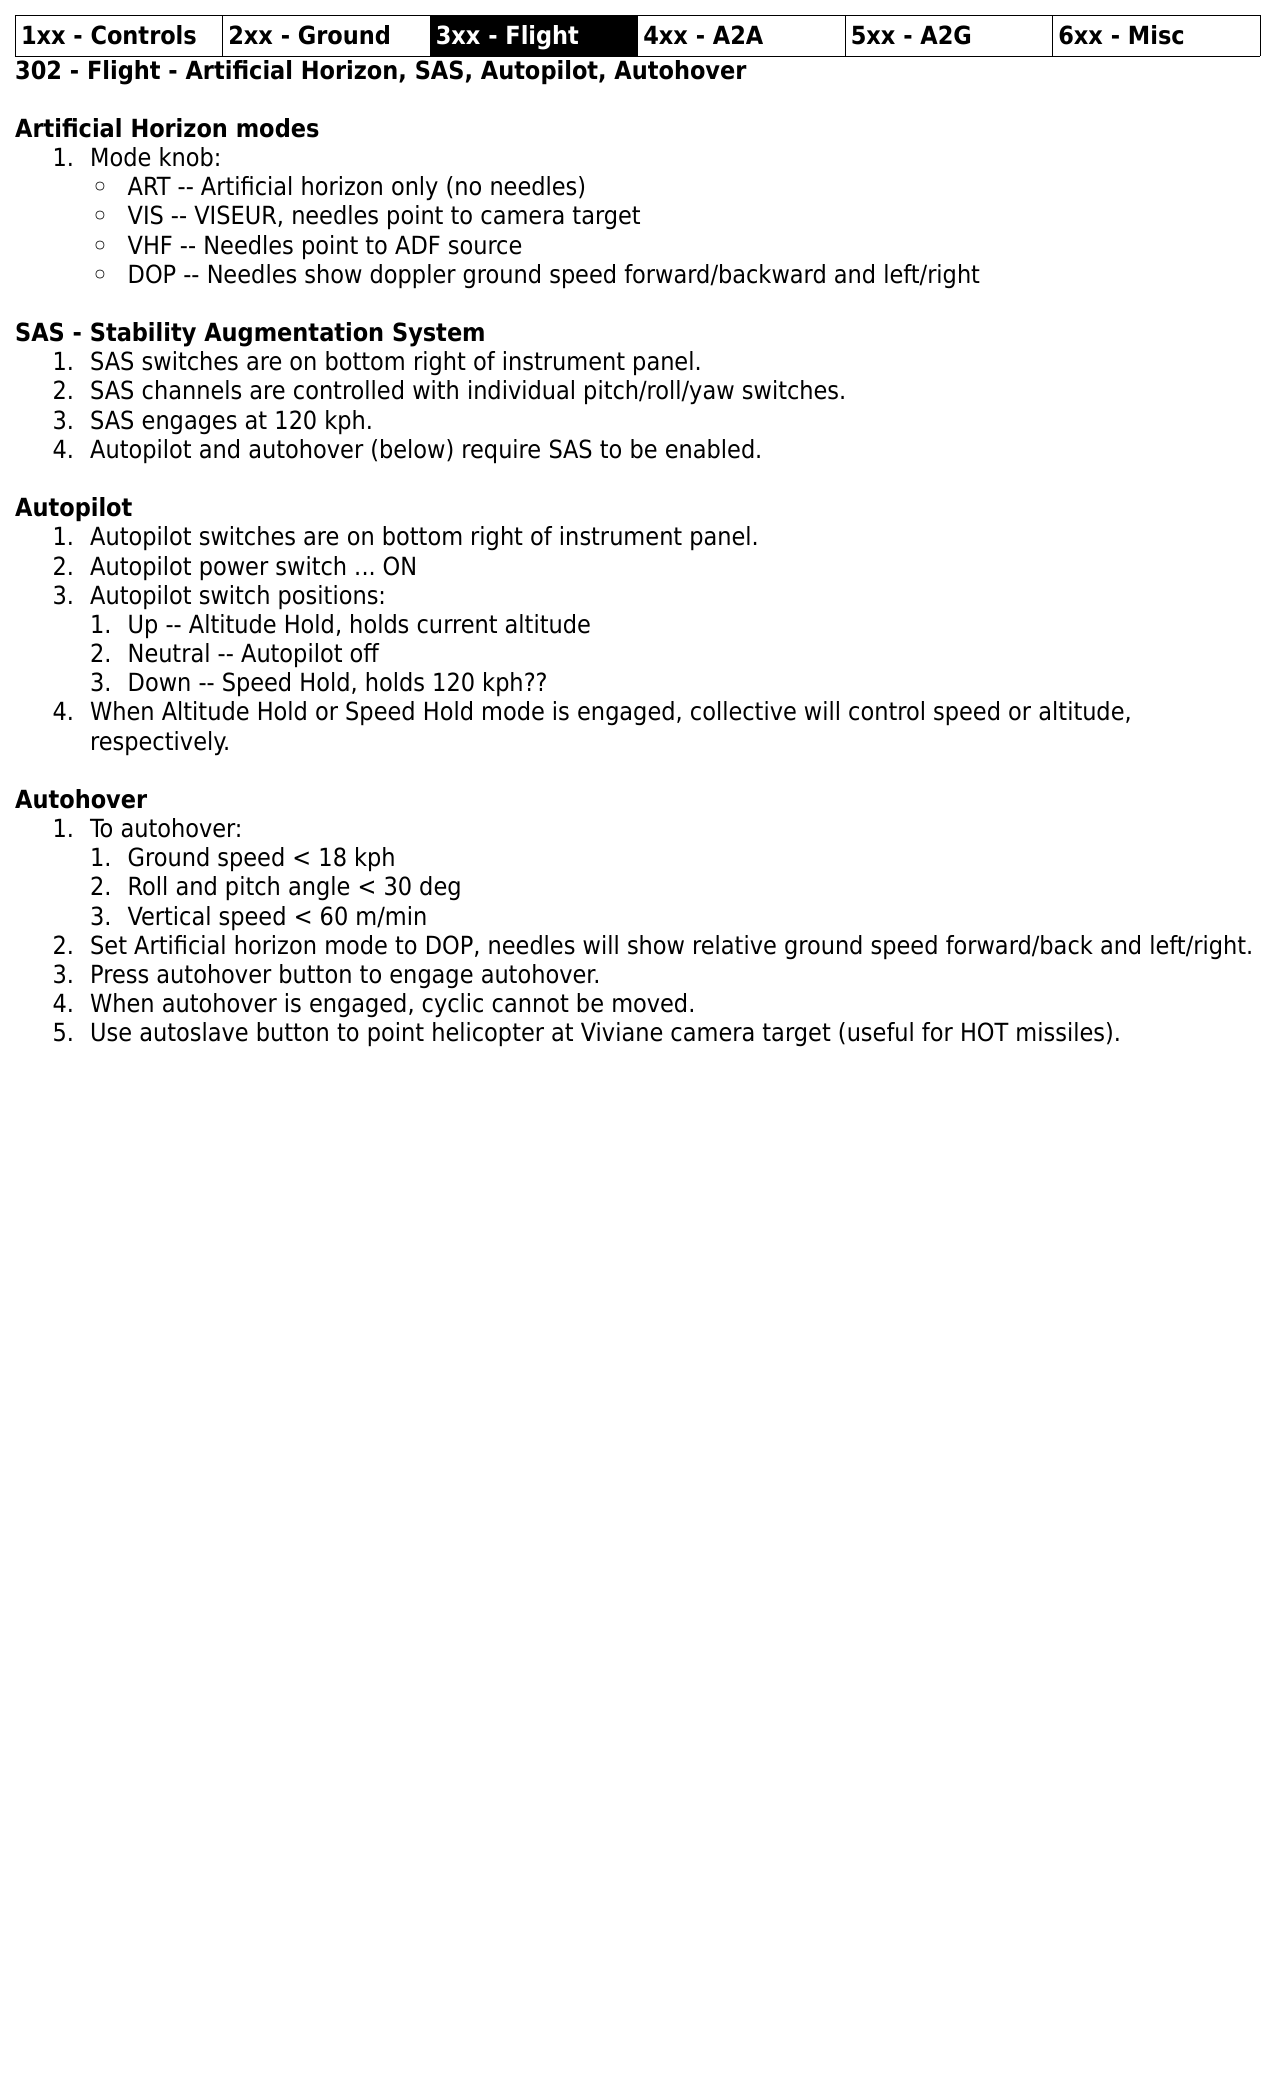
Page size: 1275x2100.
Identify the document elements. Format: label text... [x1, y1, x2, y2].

text Autohover [15, 785, 1260, 814]
list DOP -- Needles show doppler ground speed forward/backward and left/right [90, 260, 1260, 289]
table_header 3xx - Flight [431, 16, 637, 56]
list SAS engages at 120 kph. [52, 406, 1260, 435]
table_header 1xx - Controls [16, 16, 222, 56]
list Mode knob: [52, 143, 1260, 172]
table_header 2xx - Ground [223, 16, 430, 56]
list Autopilot power switch ... ON [52, 552, 1260, 581]
list When autohover is engaged, cyclic cannot be moved. [52, 989, 1260, 1018]
text 302 - Flight - Artificial Horizon, SAS, Autopilot, Autohover [15, 57, 1260, 85]
list Roll and pitch angle < 30 deg [90, 872, 1260, 902]
list Press autohover button to engage autohover. [52, 960, 1260, 989]
list Down -- Speed Hold, holds 120 kph?? [90, 668, 1260, 697]
list Neutral -- Autopilot off [90, 639, 1260, 668]
list Autopilot and autohover (below) require SAS to be enabled. [52, 435, 1260, 464]
list Ground speed < 18 kph [90, 843, 1260, 872]
list ART -- Artificial horizon only (no needles) [90, 172, 1260, 202]
list Set Artificial horizon mode to DOP, needles will show relative ground speed forward/back and left/right. [52, 931, 1260, 960]
list To autohover: [52, 814, 1260, 843]
list Use autoslave button to point helicopter at Viviane camera target (useful for HOT missiles). [52, 1018, 1260, 1047]
list When Altitude Hold or Speed Hold mode is engaged, collective will control speed or altitude, respectively. [52, 697, 1260, 756]
table_header 5xx - A2G [846, 16, 1052, 56]
list Up -- Altitude Hold, holds current altitude [90, 610, 1260, 639]
text Artificial Horizon modes [15, 114, 1260, 143]
table_header 4xx - A2A [638, 16, 845, 56]
list Autopilot switches are on bottom right of instrument panel. [52, 522, 1260, 552]
list Autopilot switch positions: [52, 581, 1260, 610]
list VIS -- VISEUR, needles point to camera target [90, 202, 1260, 231]
list SAS channels are controlled with individual pitch/roll/yaw switches. [52, 377, 1260, 406]
list VHF -- Needles point to ADF source [90, 231, 1260, 260]
table_header 6xx - Misc [1053, 16, 1260, 56]
text Autopilot [15, 493, 1260, 522]
list SAS switches are on bottom right of instrument panel. [52, 347, 1260, 377]
text SAS - Stability Augmentation System [15, 318, 1260, 347]
list Vertical speed < 60 m/min [90, 902, 1260, 931]
